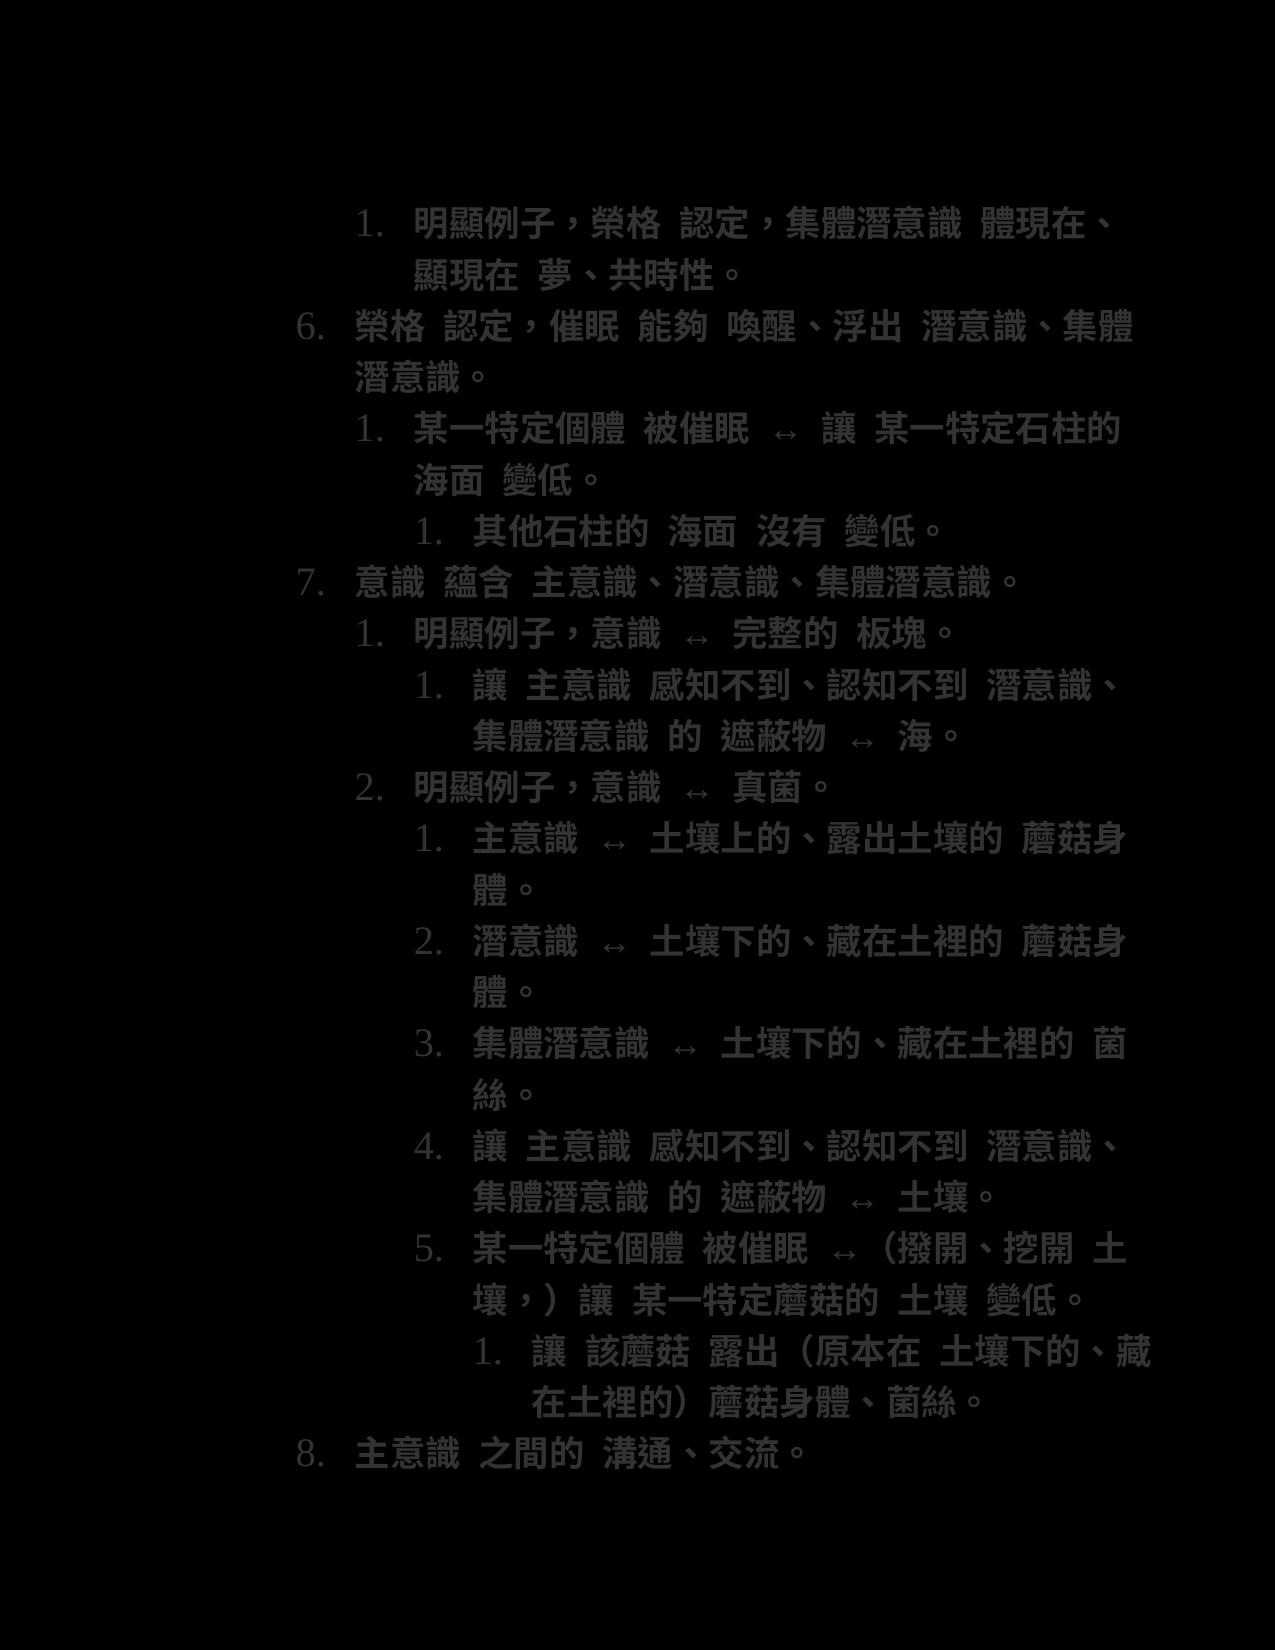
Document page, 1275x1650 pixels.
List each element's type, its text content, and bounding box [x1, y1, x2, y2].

list 讓 該蘑菇 露出（原本在 土壤下的、藏在土裡的）蘑菇身體、菌絲。 [472, 1323, 1157, 1426]
list 讓 主意識 感知不到、認知不到 潛意識、集體潛意識 的 遮蔽物 ↔ 土壤。 [413, 1118, 1157, 1221]
list 明顯例子，榮格 認定，集體潛意識 體現在、顯現在 夢、共時性。 [354, 196, 1157, 298]
list 榮格 認定，催眠 能夠 喚醒、浮出 潛意識、集體潛意識。 [295, 298, 1157, 401]
list 明顯例子，意識 ↔ 完整的 板塊。 [354, 606, 1157, 657]
list 某一特定個體 被催眠 ↔（撥開、挖開 土壤，）讓 某一特定蘑菇的 土壤 變低。 [413, 1221, 1157, 1323]
list 主意識 ↔ 土壤上的、露出土壤的 蘑菇身體。 [413, 811, 1157, 913]
list 主意識 之間的 溝通、交流。 [295, 1426, 1157, 1477]
list 意識 蘊含 主意識、潛意識、集體潛意識。 [295, 554, 1157, 606]
list 潛意識 ↔ 土壤下的、藏在土裡的 蘑菇身體。 [413, 913, 1157, 1016]
list 集體潛意識 ↔ 土壤下的、藏在土裡的 菌絲。 [413, 1016, 1157, 1118]
list 其他石柱的 海面 沒有 變低。 [413, 503, 1157, 554]
list 讓 主意識 感知不到、認知不到 潛意識、集體潛意識 的 遮蔽物 ↔ 海。 [413, 657, 1157, 759]
list 某一特定個體 被催眠 ↔ 讓 某一特定石柱的 海面 變低。 [354, 401, 1157, 503]
list 明顯例子，意識 ↔ 真菌。 [354, 759, 1157, 811]
